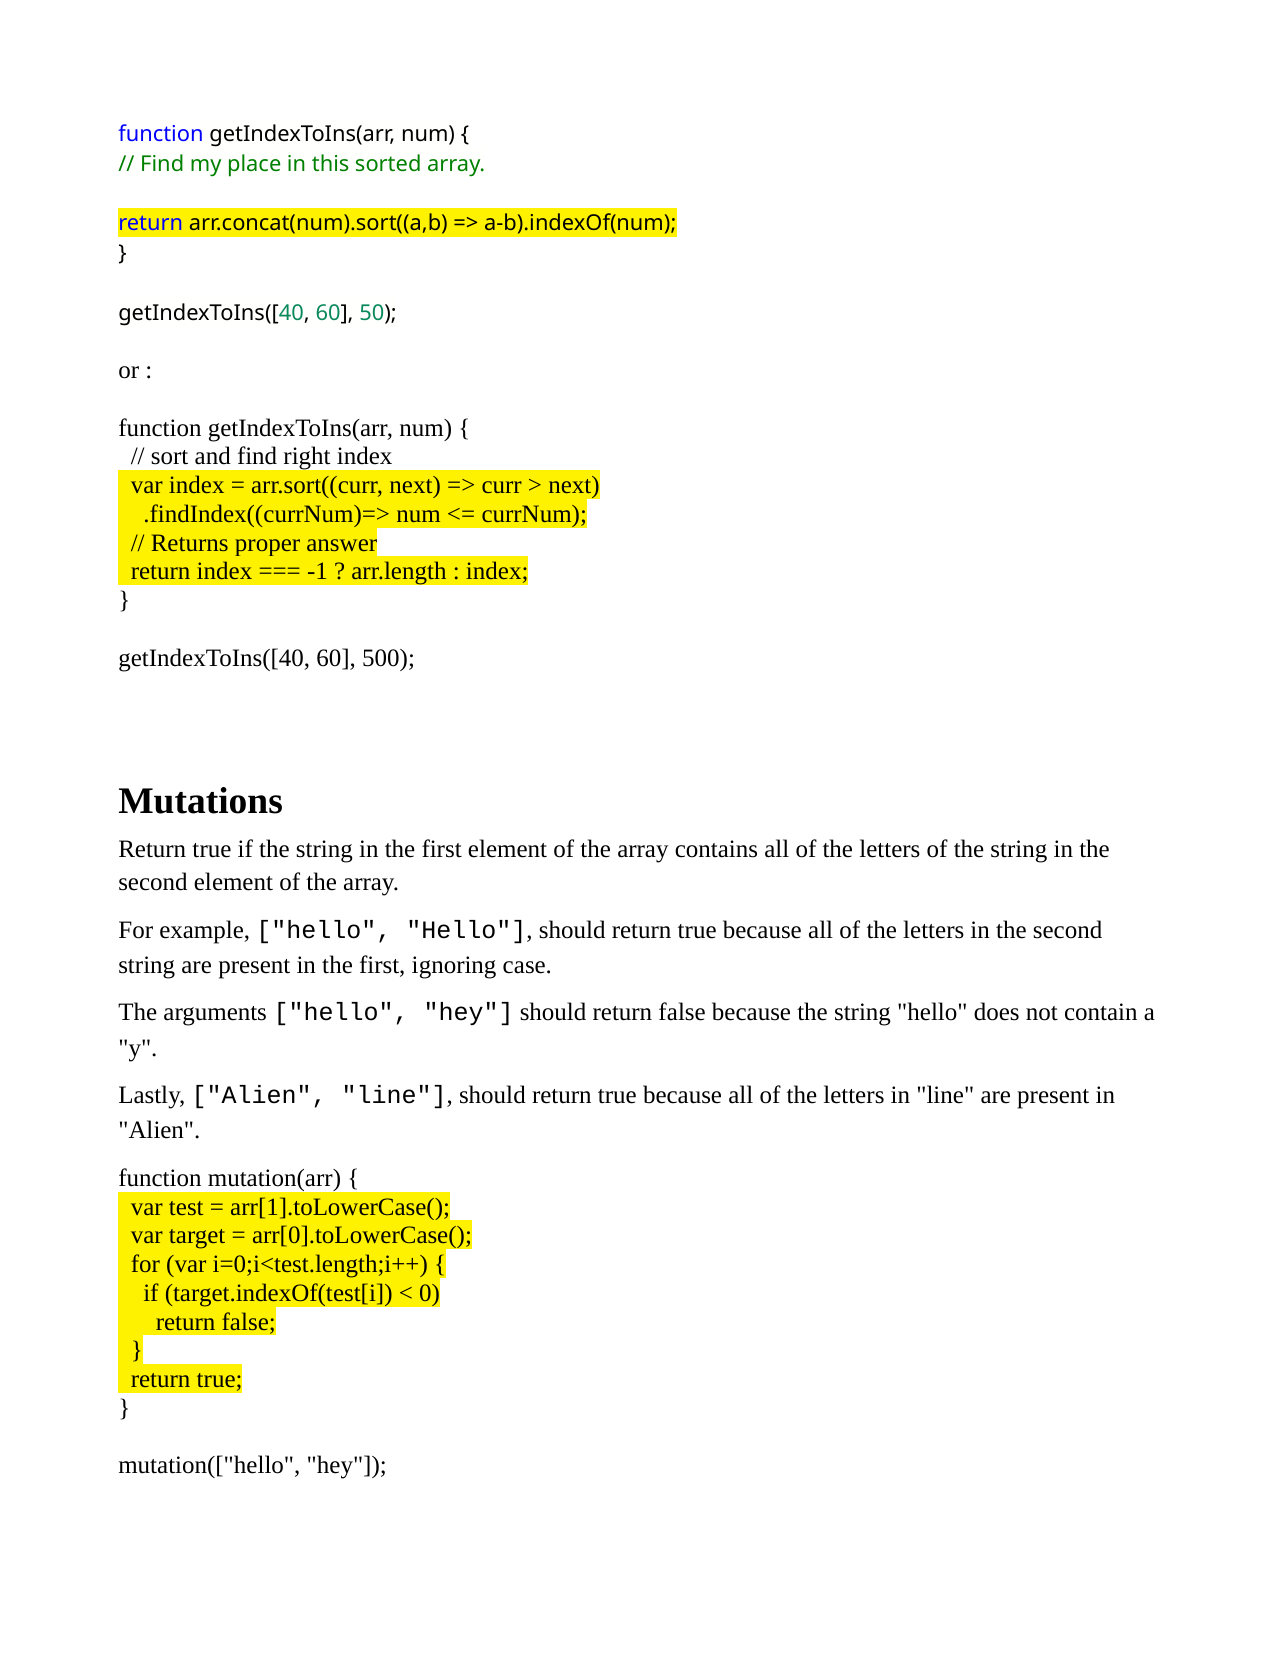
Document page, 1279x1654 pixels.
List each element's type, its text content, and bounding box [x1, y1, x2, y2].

text return arr.concat(num).sort((a,b) => a-b).indexOf(num); [118, 207, 1160, 237]
text Return true if the string in the first element of the array contains all of the letters of the string in the second element of the array. [118, 834, 1160, 896]
text return true; [118, 1364, 1160, 1393]
text return false; [118, 1307, 1160, 1335]
text // Find my place in this sorted array. [118, 148, 1160, 178]
text function mutation(arr) { [118, 1163, 1160, 1192]
text // sort and find right index [118, 441, 1160, 470]
text The arguments ["hello", "hey"] should return false because the string "hello" does not contain a "y". [118, 997, 1160, 1061]
text Lastly, ["Alien", "line"], should return true because all of the letters in "line" are present in "Alien". [118, 1080, 1160, 1144]
text } [118, 1335, 1160, 1364]
text var index = arr.sort((curr, next) => curr > next) [118, 470, 1160, 499]
text // Returns proper answer [118, 528, 1160, 556]
text mutation(["hello", "hey"]); [118, 1450, 1160, 1479]
text function getIndexToIns(arr, num) { [118, 118, 1160, 148]
text } [118, 1393, 1160, 1422]
text } [118, 237, 1160, 267]
text } [118, 585, 1160, 614]
text if (target.indexOf(test[i]) < 0) [118, 1278, 1160, 1307]
text var test = arr[1].toLowerCase(); [118, 1192, 1160, 1220]
text for (var i=0;i<test.length;i++) { [118, 1249, 1160, 1278]
text var target = arr[0].toLowerCase(); [118, 1220, 1160, 1249]
text For example, ["hello", "Hello"], should return true because all of the letters in the second string are present in the first, ignoring case. [118, 915, 1160, 979]
text .findIndex((currNum)=> num <= currNum); [118, 499, 1160, 528]
text getIndexToIns([40, 60], 500); [118, 643, 1160, 671]
text or : [118, 355, 1160, 384]
text return index === -1 ? arr.length : index; [118, 556, 1160, 585]
text function getIndexToIns(arr, num) { [118, 413, 1160, 441]
subtitle Mutations [118, 778, 1160, 822]
text getIndexToIns([40, 60], 50); [118, 297, 1160, 326]
